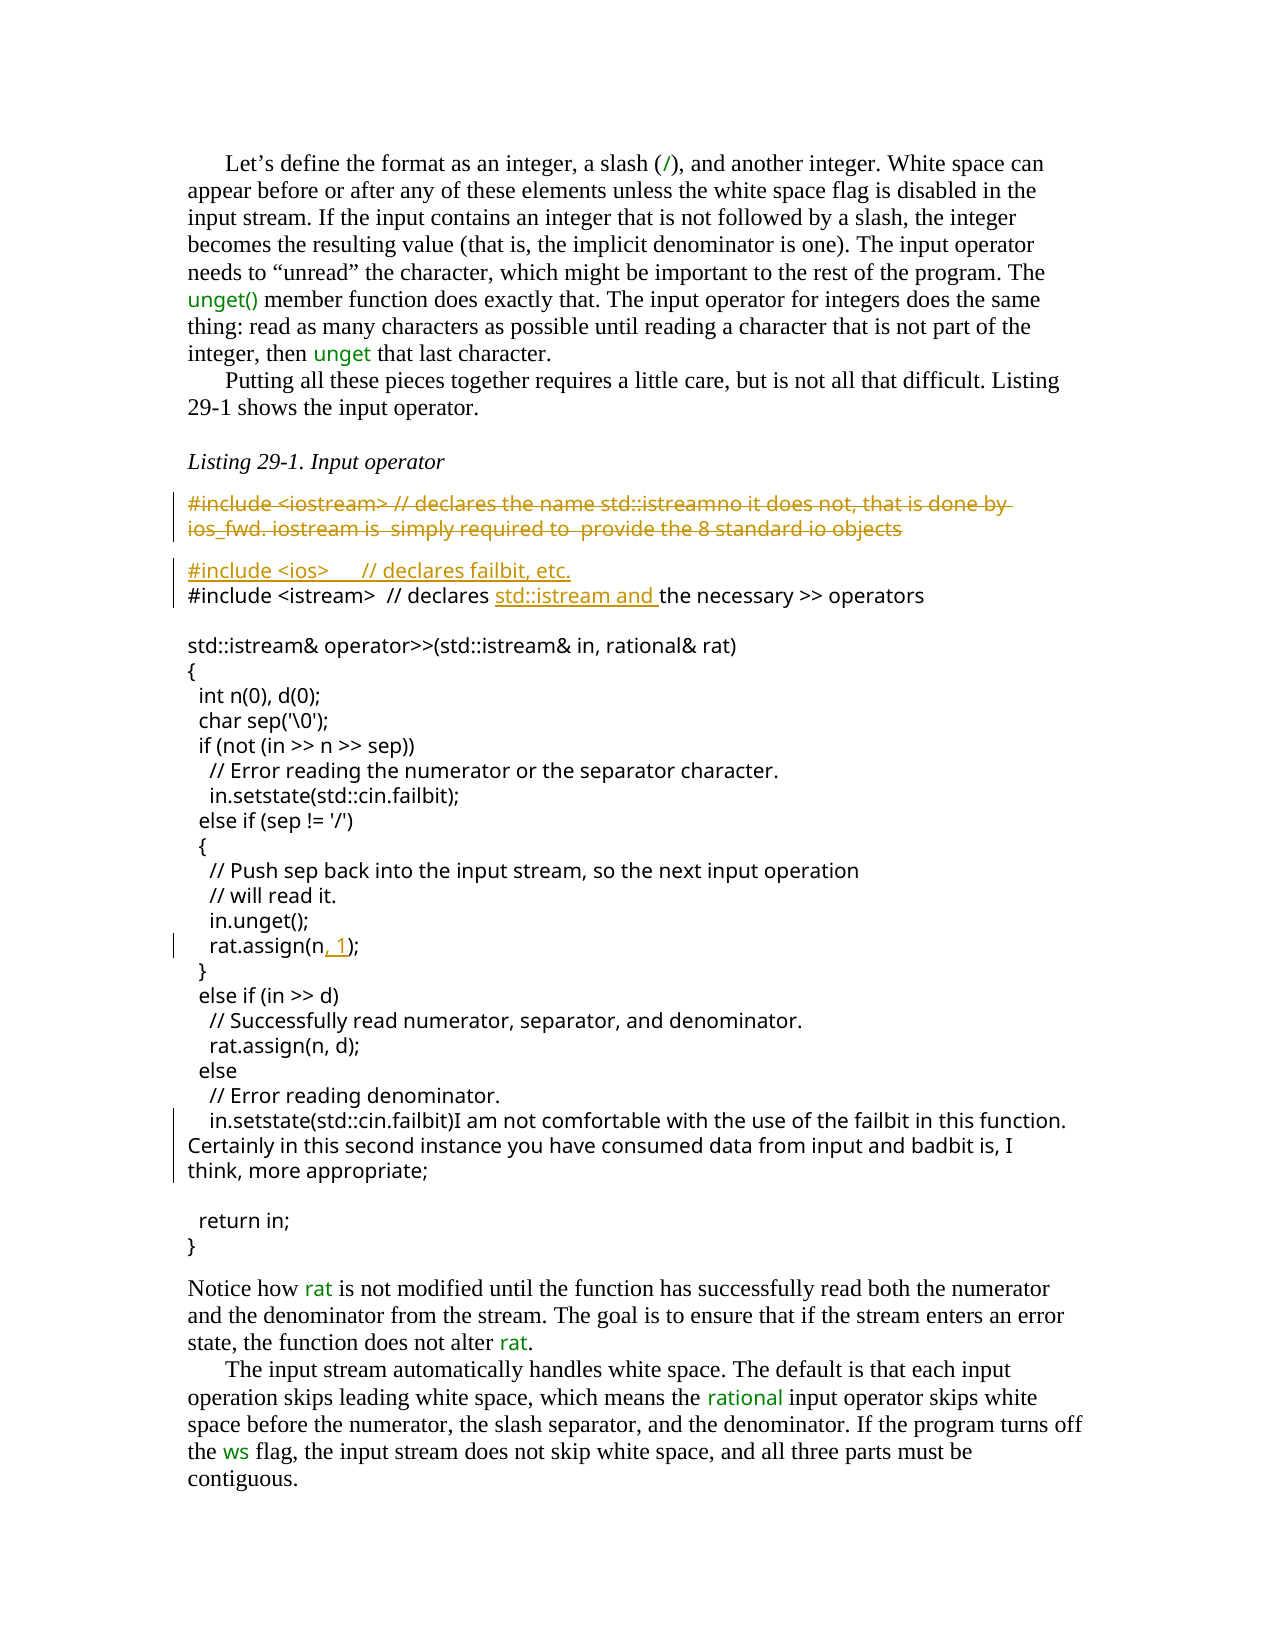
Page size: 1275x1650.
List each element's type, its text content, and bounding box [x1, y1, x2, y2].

text } [187, 1233, 1072, 1258]
text return in; [187, 1208, 1072, 1233]
text int n(0), d(0); [187, 683, 1072, 708]
text // Push sep back into the input stream, so the next input operation [187, 858, 1072, 883]
text The input stream automatically handles white space. The default is that each input operation skips leading white space, which means the rational input operator skips white space before the numerator, the slash separator, and the denominator. If the program turns off the ws flag, the input stream does not skip white space, and all three parts must be contiguous. [187, 1356, 1087, 1492]
text // Successfully read numerator, separator, and denominator. [187, 1008, 1072, 1033]
text char sep('\0'); [187, 708, 1072, 733]
text else if (sep != '/') [187, 808, 1072, 833]
text std::istream& operator>>(std::istream& in, rational& rat) [187, 633, 1072, 658]
text Let’s define the format as an integer, a slash (/), and another integer. White space can appear before or after any of these elements unless the white space flag is disabled in the input stream. If the input contains an integer that is not followed by a slash, the integer becomes the resulting value (that is, the implicit denominator is one). The input operator needs to “unread” the character, which might be important to the rest of the program. The unget() member function does exactly that. The input operator for integers does the same thing: read as many characters as possible until reading a character that is not part of the integer, then unget that last character. [187, 150, 1087, 367]
text Listing 29-1. Input operator [187, 446, 1087, 475]
text // Error reading denominator. [187, 1083, 1072, 1108]
text Putting all these pieces together requires a little care, but is not all that difficult. Listing 29-1 shows the input operator. [187, 367, 1087, 421]
text #include <istream> // declares std::istream and the necessary >> operators [187, 583, 1072, 608]
text rat.assign(n, d); [187, 1033, 1072, 1058]
text #include <ios> // declares failbit, etc. [187, 492, 1072, 583]
text Notice how rat is not modified until the function has successfully read both the numerator and the denominator from the stream. The goal is to ensure that if the stream enters an error state, the function does not alter rat. [187, 1275, 1087, 1356]
text in.setstate(std::cin.failbit)I am not comfortable with the use of the failbit in this function. Certainly in this second instance you have consumed data from input and badbit is, I think, more appropriate; [187, 1108, 1072, 1183]
text in.unget(); [187, 908, 1072, 933]
text { [187, 833, 1072, 858]
text { [187, 658, 1072, 683]
text else if (in >> d) [187, 983, 1072, 1008]
text // Error reading the numerator or the separator character. [187, 758, 1072, 783]
text } [187, 958, 1072, 983]
text // will read it. [187, 883, 1072, 908]
text else [187, 1058, 1072, 1083]
text in.setstate(std::cin.failbit); [187, 783, 1072, 808]
text rat.assign(n, 1); [187, 933, 1072, 958]
text if (not (in >> n >> sep)) [187, 733, 1072, 758]
